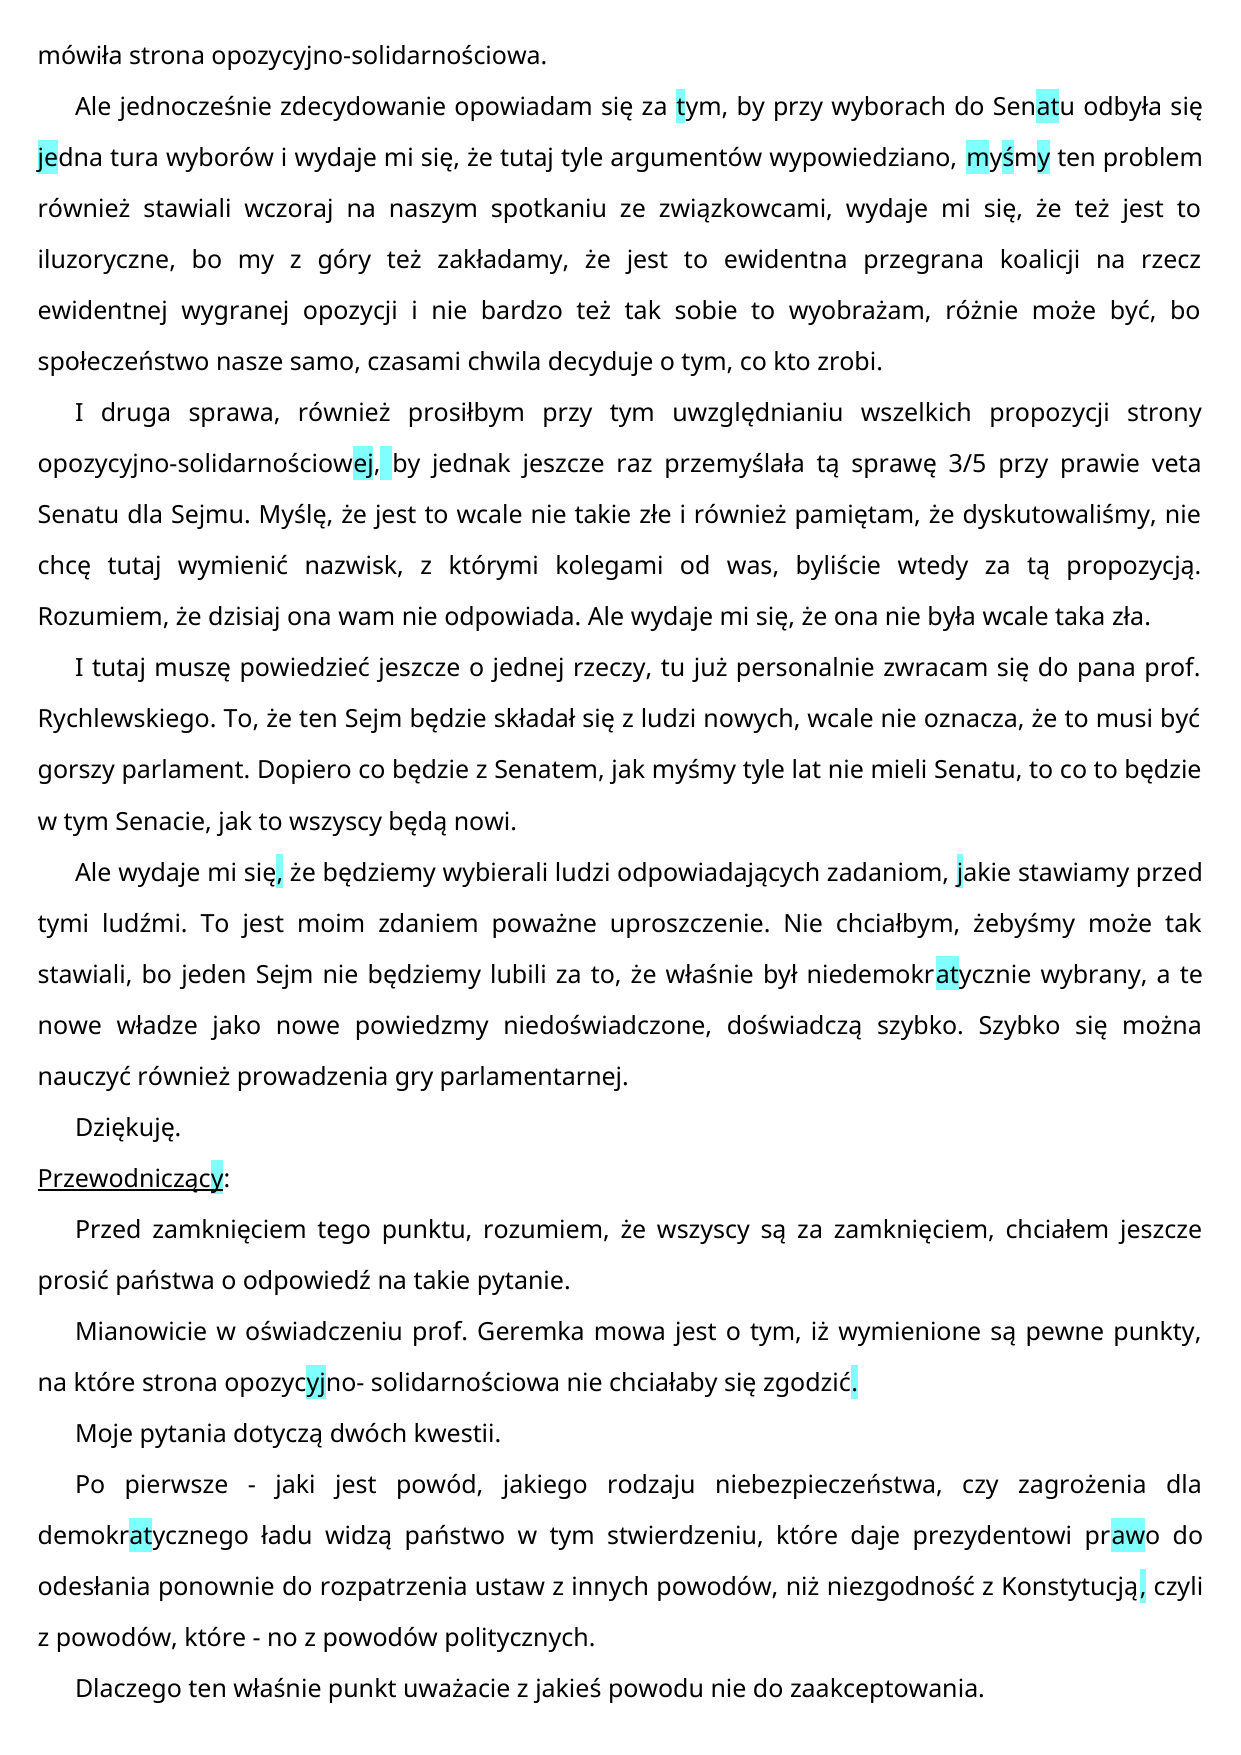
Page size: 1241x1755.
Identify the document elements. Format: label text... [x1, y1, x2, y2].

text I tutaj muszę powiedzieć jeszcze o jednej rzeczy, tu już personalnie zwracam się do pana prof. Rychlewskiego. To, że ten Sejm będzie składał się z ludzi nowych, wcale nie oznacza, że to musi być gorszy parlament. Dopiero co będzie z Senatem, jak myśmy tyle lat nie mieli Senatu, to co to będzie w tym Senacie, jak to wszyscy będą nowi. [37, 650, 1203, 837]
text Ale wydaje mi się, że będziemy wybierali ludzi odpowiadających zadaniom, jakie stawiamy przed tymi ludźmi. To jest moim zdaniem poważne uproszczenie. Nie chciałbym, żebyśmy może tak stawiali, bo jeden Sejm nie będziemy lubili za to, że właśnie był niedemokratycznie wybrany, a te nowe władze jako nowe powiedzmy niedoświadczone, doświadczą szybko. Szybko się można nauczyć również prowadzenia gry parlamentarnej. [37, 854, 1203, 1092]
text Po pierwsze - jaki jest powód, jakiego rodzaju niebezpieczeństwa, czy zagrożenia dla demokratycznego ładu widzą państwo w tym stwierdzeniu, które daje prezydentowi prawo do odesłania ponownie do rozpatrzenia ustaw z innych powodów, niż niezgodność z Konstytucją, czyli z powodów, które - no z powodów politycznych. [37, 1467, 1203, 1654]
text Dziękuję. [37, 1109, 1203, 1143]
text Przed zamknięciem tego punktu, rozumiem, że wszyscy są za zamknięciem, chciałem jeszcze prosić państwa o odpowiedź na takie pytanie. [37, 1211, 1203, 1297]
text Dlaczego ten właśnie punkt uważacie z jakieś powodu nie do zaakceptowania. [37, 1671, 1203, 1705]
text Przewodniczący: [37, 1160, 1203, 1194]
text Ale jednocześnie zdecydowanie opowiadam się za tym, by przy wyborach do Senatu odbyła się jedna tura wyborów i wydaje mi się, że tutaj tyle argumentów wypowiedziano, myśmy ten problem również stawiali wczoraj na naszym spotkaniu ze związkowcami, wydaje mi się, że też jest to iluzoryczne, bo my z góry też zakładamy, że jest to ewidentna przegrana koalicji na rzecz ewidentnej wygranej opozycji i nie bardzo też tak sobie to wyobrażam, różnie może być, bo społeczeństwo nasze samo, czasami chwila decyduje o tym, co kto zrobi. [37, 88, 1203, 378]
text I druga sprawa, również prosiłbym przy tym uwzględnianiu wszelkich propozycji strony opozycyjno-solidarnościowej, by jednak jeszcze raz przemyślała tą sprawę 3/5 przy prawie veta Senatu dla Sejmu. Myślę, że jest to wcale nie takie złe i również pamiętam, że dyskutowaliśmy, nie chcę tutaj wymienić nazwisk, z którymi kolegami od was, byliście wtedy za tą propozycją. Rozumiem, że dzisiaj ona wam nie odpowiada. Ale wydaje mi się, że ona nie była wcale taka zła. [37, 395, 1203, 633]
text Mianowicie w oświadczeniu prof. Geremka mowa jest o tym, iż wymienione są pewne punkty, na które strona opozycyjno- solidarnościowa nie chciałaby się zgodzić. [37, 1313, 1203, 1399]
text mówiła strona opozycyjno-solidarnościowa. [37, 37, 1203, 72]
text Moje pytania dotyczą dwóch kwestii. [37, 1416, 1203, 1450]
